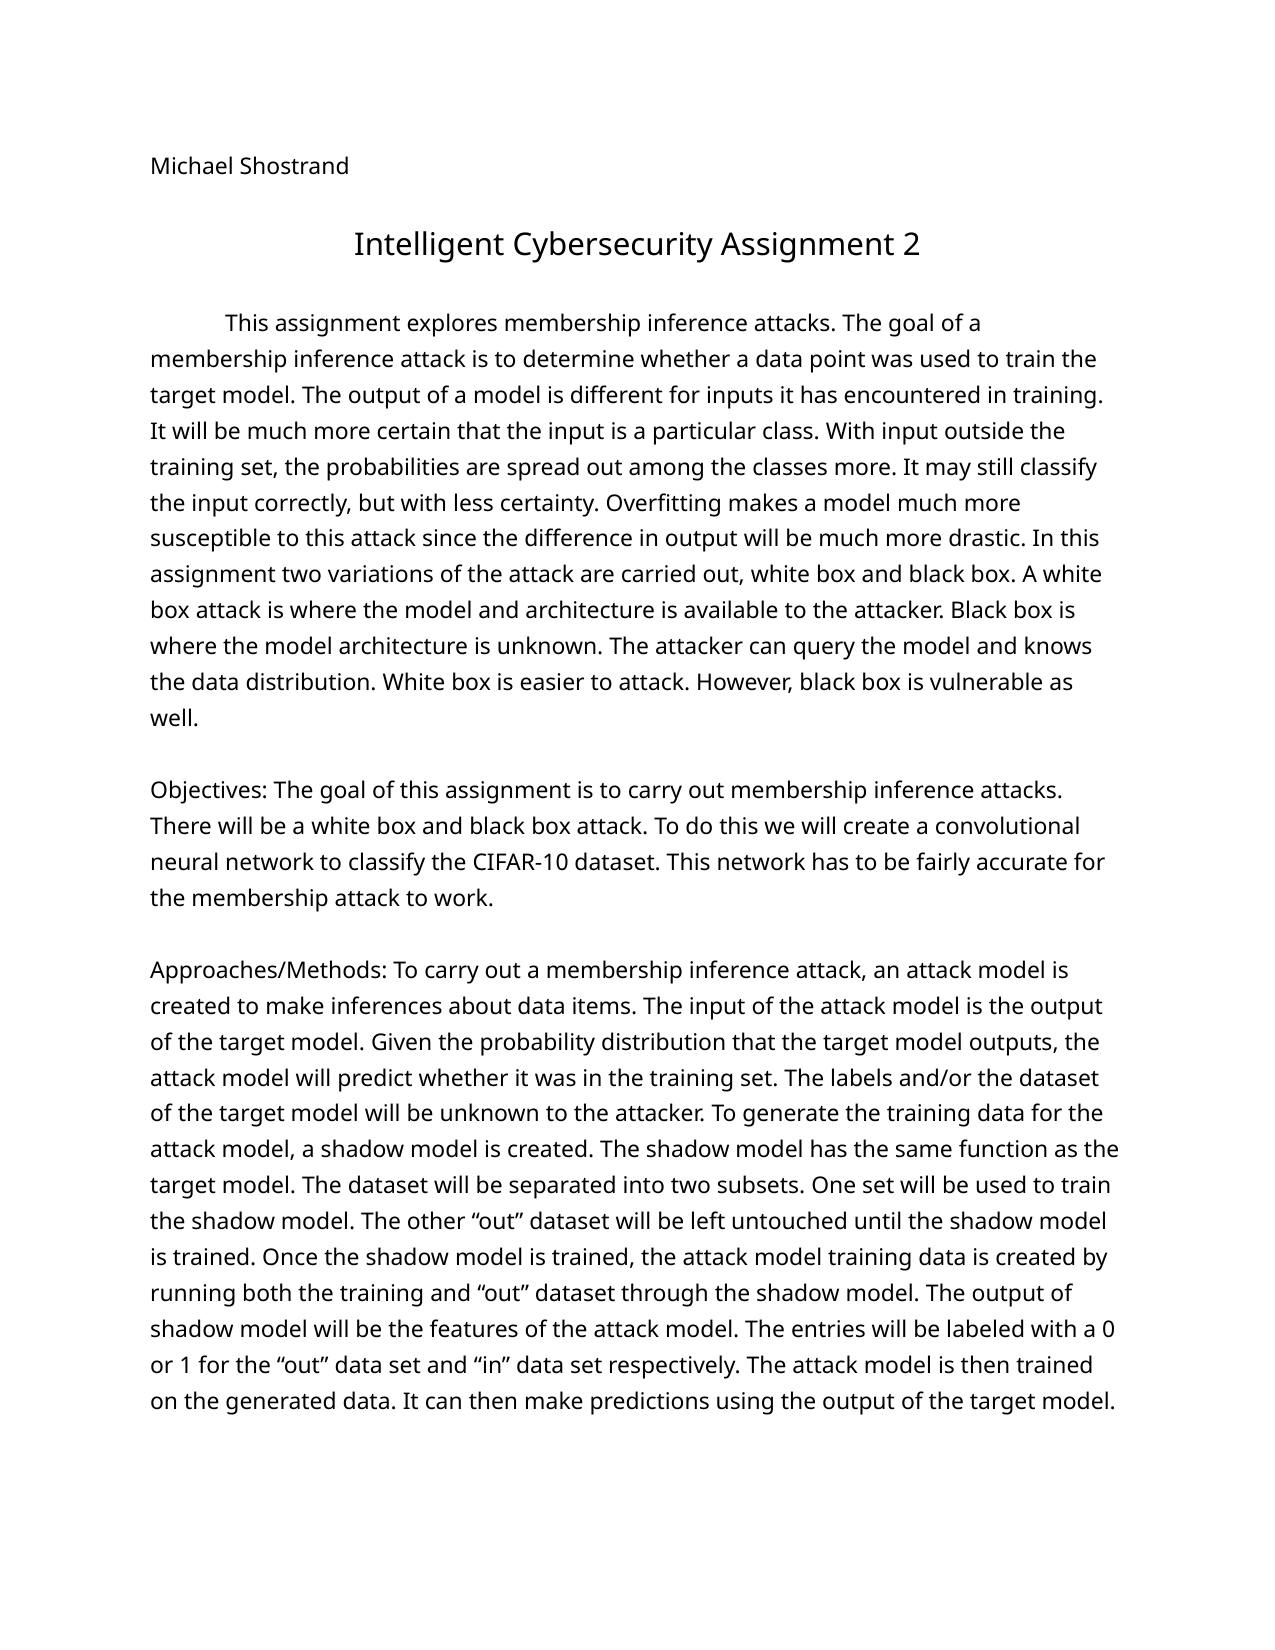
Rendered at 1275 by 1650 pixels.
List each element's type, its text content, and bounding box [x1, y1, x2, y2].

text Intelligent Cybersecurity Assignment 2 [150, 222, 1125, 264]
text Michael Shostrand [150, 150, 1125, 181]
text This assignment explores membership inference attacks. The goal of a membership inference attack is to determine whether a data point was used to train the target model. The output of a model is different for inputs it has encountered in training. It will be much more certain that the input is a particular class. With input outside the training set, the probabilities are spread out among the classes more. It may still classify the input correctly, but with less certainty. Overfitting makes a model much more susceptible to this attack since the difference in output will be much more drastic. In this assignment two variations of the attack are carried out, white box and black box. A white box attack is where the model and architecture is available to the attacker. Black box is where the model architecture is unknown. The attacker can query the model and knows the data distribution. White box is easier to attack. However, black box is vulnerable as well. [150, 307, 1125, 733]
text Approaches/Methods: To carry out a membership inference attack, an attack model is created to make inferences about data items. The input of the attack model is the output of the target model. Given the probability distribution that the target model outputs, the attack model will predict whether it was in the training set. The labels and/or the dataset of the target model will be unknown to the attacker. To generate the training data for the attack model, a shadow model is created. The shadow model has the same function as the target model. The dataset will be separated into two subsets. One set will be used to train the shadow model. The other “out” dataset will be left untouched until the shadow model is trained. Once the shadow model is trained, the attack model training data is created by running both the training and “out” dataset through the shadow model. The output of shadow model will be the features of the attack model. The entries will be labeled with a 0 or 1 for the “out” data set and “in” data set respectively. The attack model is then trained on the generated data. It can then make predictions using the output of the target model. [150, 954, 1125, 1416]
text Objectives: The goal of this assignment is to carry out membership inference attacks. There will be a white box and black box attack. To do this we will create a convolutional neural network to classify the CIFAR-10 dataset. This network has to be fairly accurate for the membership attack to work. [150, 774, 1125, 913]
